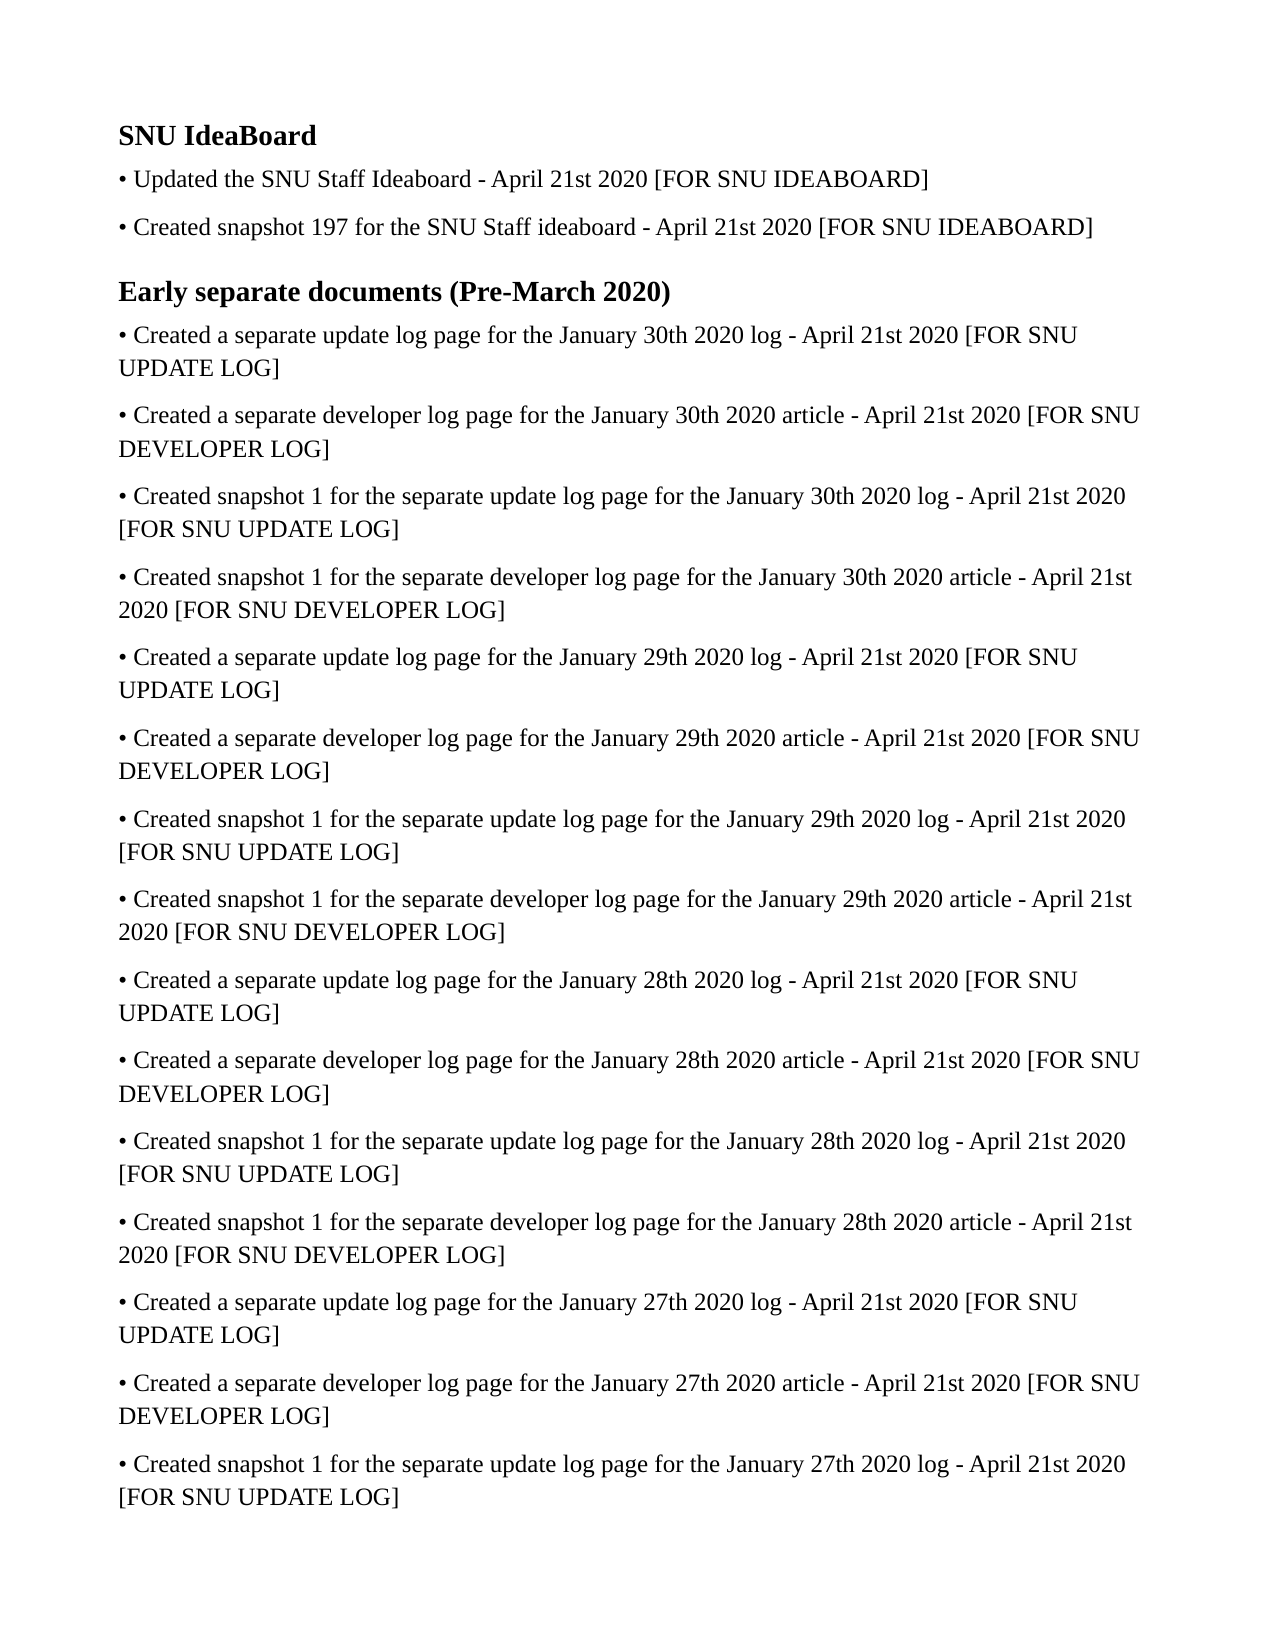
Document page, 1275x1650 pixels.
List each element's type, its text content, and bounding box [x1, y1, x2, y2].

text • Created snapshot 1 for the separate update log page for the January 28th 2020 log - April 21st 2020 [FOR SNU UPDATE LOG] [118, 1126, 1157, 1188]
text • Created snapshot 1 for the separate developer log page for the January 28th 2020 article - April 21st 2020 [FOR SNU DEVELOPER LOG] [118, 1207, 1157, 1269]
text • Created snapshot 1 for the separate developer log page for the January 30th 2020 article - April 21st 2020 [FOR SNU DEVELOPER LOG] [118, 562, 1157, 624]
text • Updated the SNU Staff Ideaboard - April 21st 2020 [FOR SNU IDEABOARD] [118, 164, 1157, 193]
subtitle Early separate documents (Pre-March 2020) [118, 274, 1157, 307]
text • Created a separate update log page for the January 27th 2020 log - April 21st 2020 [FOR SNU UPDATE LOG] [118, 1287, 1157, 1349]
text • Created a separate developer log page for the January 27th 2020 article - April 21st 2020 [FOR SNU DEVELOPER LOG] [118, 1368, 1157, 1430]
subtitle SNU IdeaBoard [118, 118, 1157, 152]
text • Created snapshot 197 for the SNU Staff ideaboard - April 21st 2020 [FOR SNU IDEABOARD] [118, 212, 1157, 241]
text • Created a separate developer log page for the January 29th 2020 article - April 21st 2020 [FOR SNU DEVELOPER LOG] [118, 723, 1157, 785]
text • Created a separate developer log page for the January 30th 2020 article - April 21st 2020 [FOR SNU DEVELOPER LOG] [118, 401, 1157, 462]
text • Created a separate update log page for the January 30th 2020 log - April 21st 2020 [FOR SNU UPDATE LOG] [118, 320, 1157, 382]
text • Created snapshot 1 for the separate update log page for the January 27th 2020 log - April 21st 2020 [FOR SNU UPDATE LOG] [118, 1449, 1157, 1511]
text • Created snapshot 1 for the separate update log page for the January 29th 2020 log - April 21st 2020 [FOR SNU UPDATE LOG] [118, 804, 1157, 866]
text • Created a separate update log page for the January 28th 2020 log - April 21st 2020 [FOR SNU UPDATE LOG] [118, 965, 1157, 1027]
text • Created a separate update log page for the January 29th 2020 log - April 21st 2020 [FOR SNU UPDATE LOG] [118, 642, 1157, 704]
text • Created snapshot 1 for the separate update log page for the January 30th 2020 log - April 21st 2020 [FOR SNU UPDATE LOG] [118, 481, 1157, 543]
text • Created snapshot 1 for the separate developer log page for the January 29th 2020 article - April 21st 2020 [FOR SNU DEVELOPER LOG] [118, 884, 1157, 946]
text • Created a separate developer log page for the January 28th 2020 article - April 21st 2020 [FOR SNU DEVELOPER LOG] [118, 1046, 1157, 1107]
